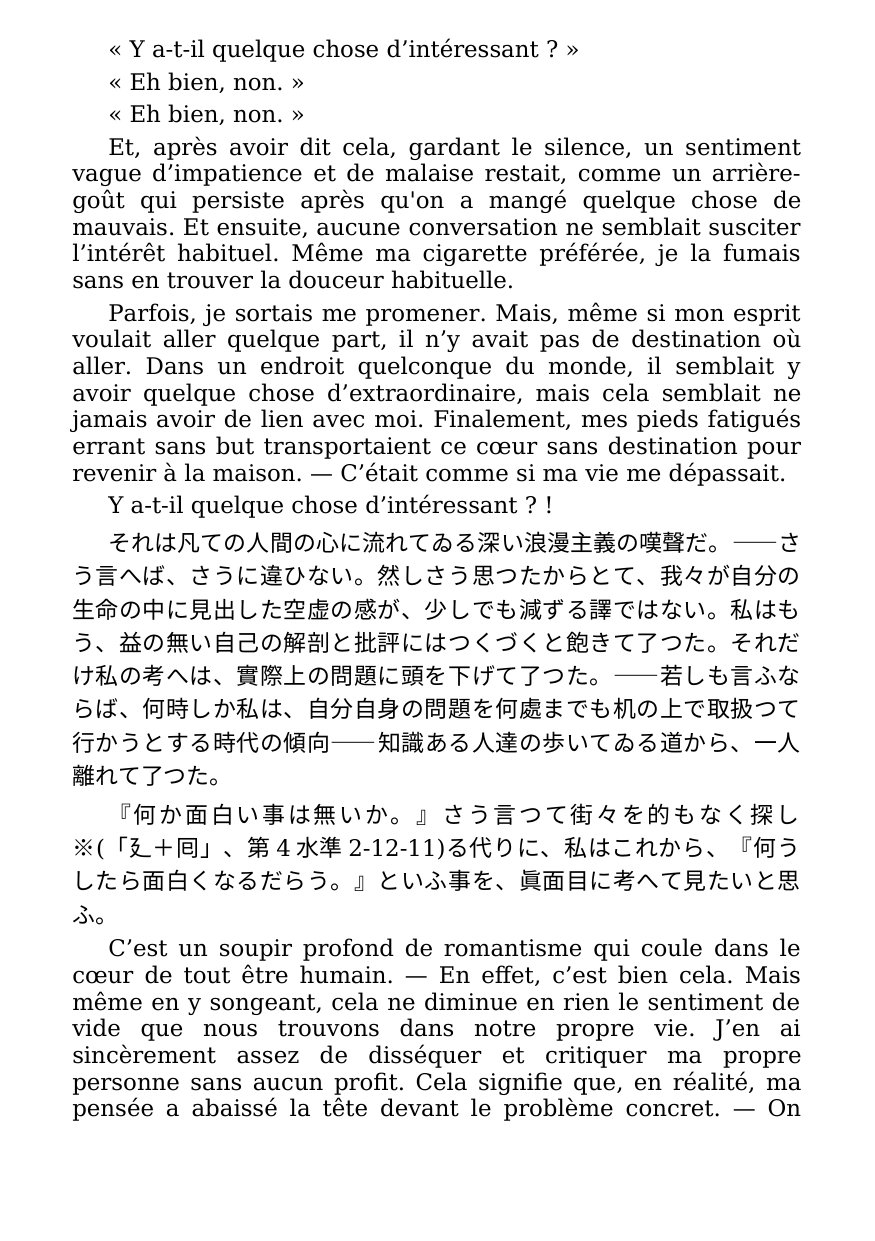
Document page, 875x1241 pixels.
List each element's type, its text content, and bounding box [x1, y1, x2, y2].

text « Y a-t-il quelque chose d’intéressant ? » [72, 36, 802, 63]
text Y a-t-il quelque chose d’intéressant ? ! [72, 492, 802, 519]
text 『何か面白い事は無いか。』さう言つて街々を的もなく探し※(「廴＋囘」、第4水準2-12-11)る代りに、私はこれから、『何うしたら面白くなるだらう。』といふ事を、眞面目に考へて見たいと思ふ。 [72, 797, 802, 930]
text « Eh bien, non. » [72, 101, 802, 128]
text « Eh bien, non. » [72, 69, 802, 95]
text それは凡ての人間の心に流れてゐる深い浪漫主義の嘆聲だ。――さう言へば、さうに違ひない。然しさう思つたからとて、我々が自分の生命の中に見出した空虚の感が、少しでも減ずる譯ではない。私はもう、益の無い自己の解剖と批評にはつくづくと飽きて了つた。それだけ私の考へは、實際上の問題に頭を下げて了つた。――若しも言ふならば、何時しか私は、自分自身の問題を何處までも机の上で取扱つて行かうとする時代の傾向――知識ある人達の歩いてゐる道から、一人離れて了つた。 [72, 525, 802, 791]
text Et, après avoir dit cela, gardant le silence, un sentiment vague d’impatience et de malaise restait, comme un arrière-goût qui persiste après qu'on a mangé quelque chose de mauvais. Et ensuite, aucune conversation ne semblait susciter l’intérêt habituel. Même ma cigarette préférée, je la fumais sans en trouver la douceur habituelle. [72, 134, 802, 294]
text C’est un soupir profond de romantisme qui coule dans le cœur de tout être humain. — En effet, c’est bien cela. Mais même en y songeant, cela ne diminue en rien le sentiment de vide que nous trouvons dans notre propre vie. J’en ai sincèrement assez de disséquer et critiquer ma propre personne sans aucun profit. Cela signifie que, en réalité, ma pensée a abaissé la tête devant le problème concret. — On [72, 936, 802, 1122]
text Parfois, je sortais me promener. Mais, même si mon esprit voulait aller quelque part, il n’y avait pas de destination où aller. Dans un endroit quelconque du monde, il semblait y avoir quelque chose d’extraordinaire, mais cela semblait ne jamais avoir de lien avec moi. Finalement, mes pieds fatigués errant sans but transportaient ce cœur sans destination pour revenir à la maison. — C’était comme si ma vie me dépassait. [72, 300, 802, 486]
